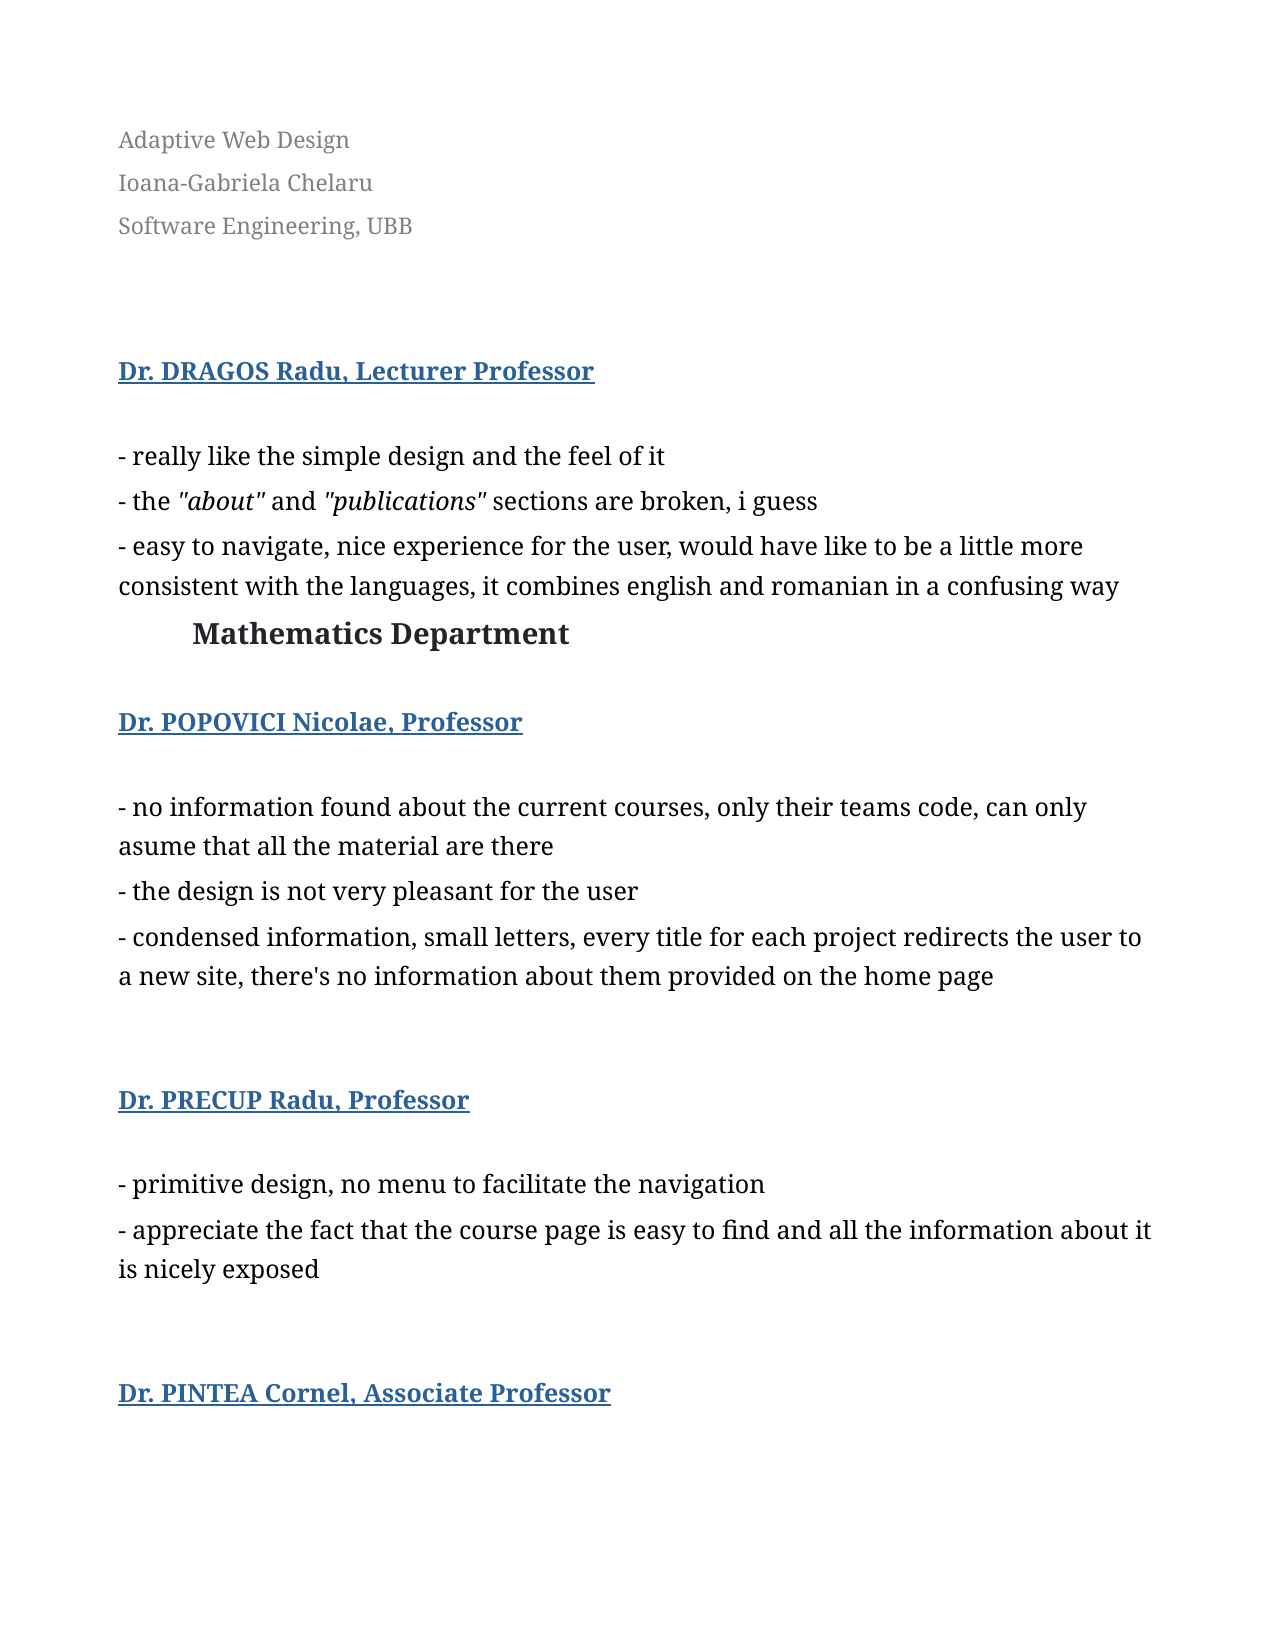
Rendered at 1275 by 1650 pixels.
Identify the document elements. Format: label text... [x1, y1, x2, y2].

text - no information found about the current courses, only their teams code, can only asume that all the material are there [118, 789, 1157, 863]
text - easy to navigate, nice experience for the user, would have like to be a little more consistent with the languages, it combines english and romanian in a confusing way [118, 529, 1157, 602]
text Dr. DRAGOS Radu, Lecturer Professor [118, 353, 1157, 387]
text Dr. PINTEA Cornel, Associate Professor [118, 1376, 1157, 1410]
text - condensed information, small letters, every title for each project redirects the user to a new site, there's no information about them provided on the home page [118, 919, 1157, 993]
text Dr. POPOVICI Nicolae, Professor [118, 705, 1157, 739]
text - really like the simple design and the feel of it [118, 438, 1157, 472]
text Mathematics Department [192, 613, 1157, 653]
text - the design is not very pleasant for the user [118, 874, 1157, 908]
text Dr. PRECUP Radu, Professor [118, 1082, 1157, 1117]
text - the "about" and "publications" sections are broken, i guess [118, 483, 1157, 518]
text - primitive design, no menu to facilitate the navigation [118, 1167, 1157, 1201]
text - appreciate the fact that the course page is easy to find and all the information about it is nicely exposed [118, 1213, 1157, 1286]
